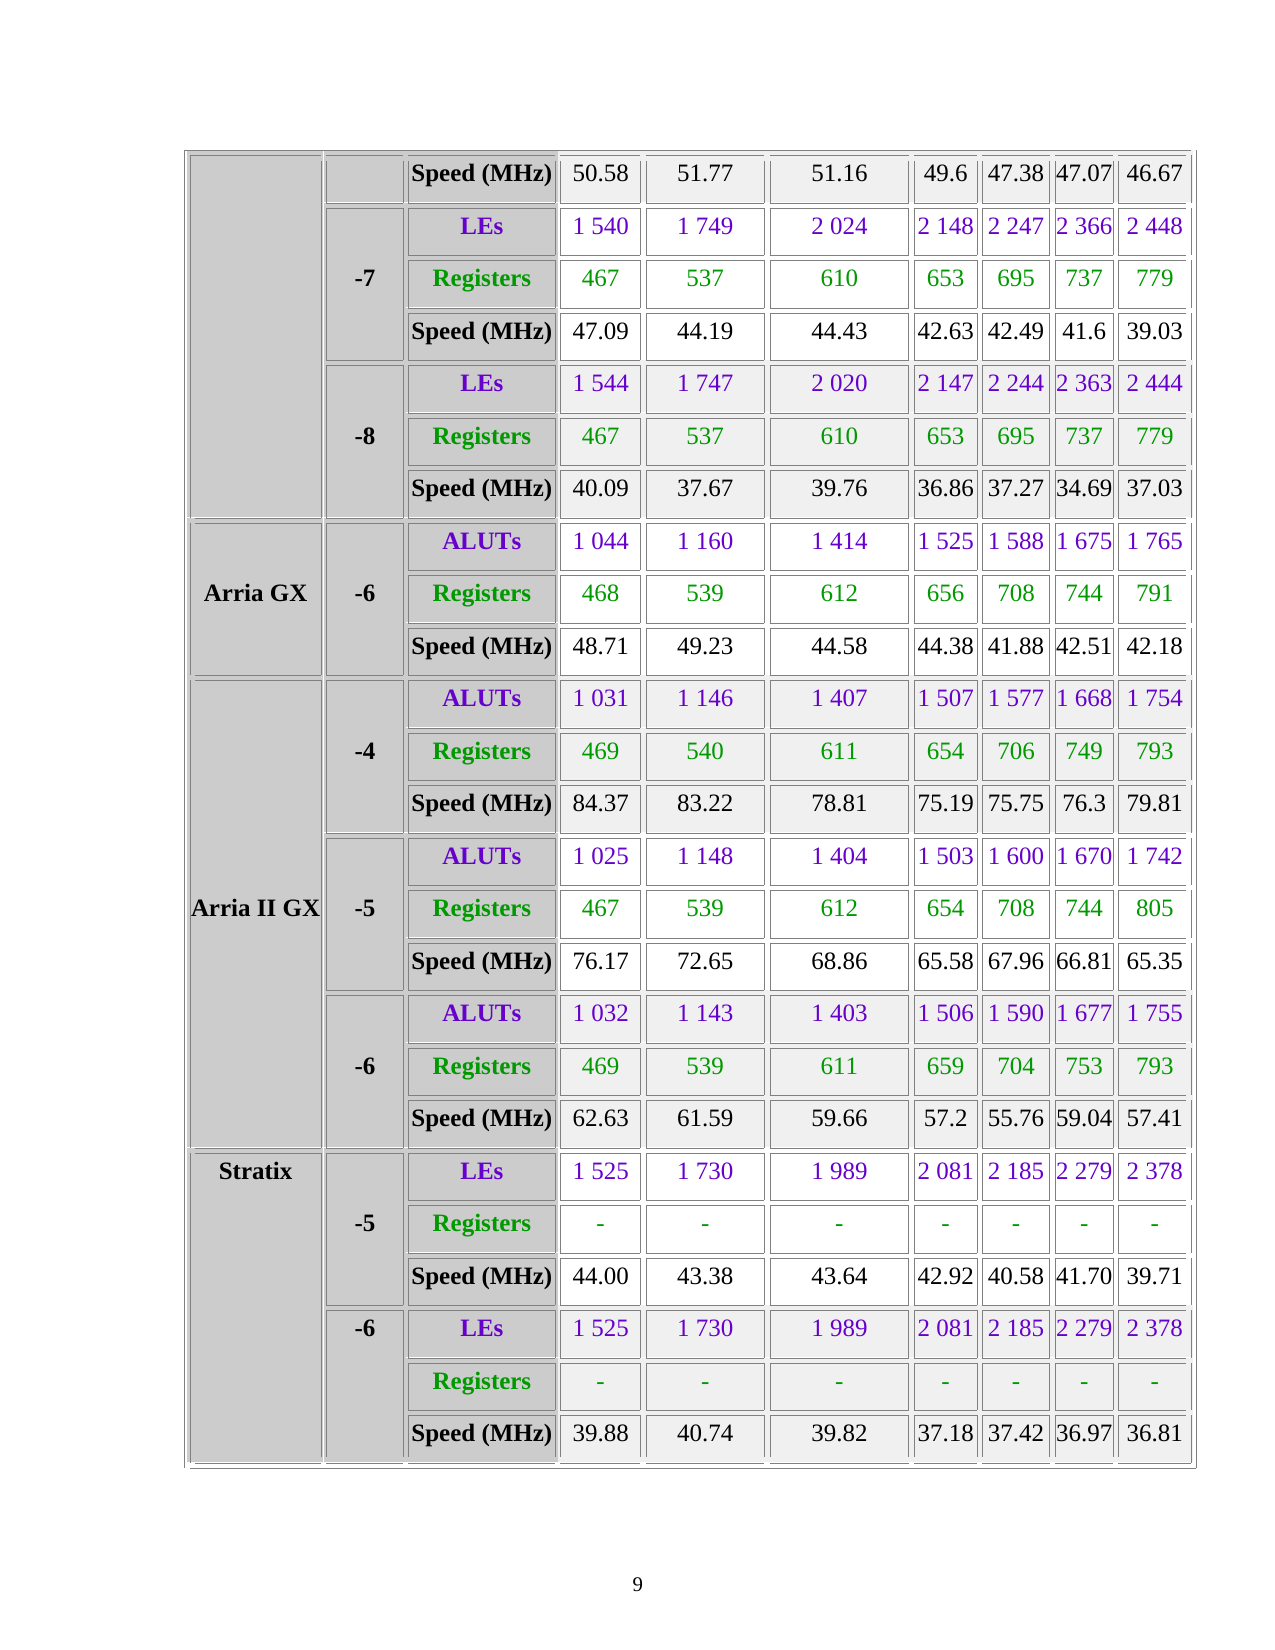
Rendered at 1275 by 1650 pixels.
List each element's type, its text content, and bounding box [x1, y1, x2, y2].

table_cell 1 525 [558, 1305, 643, 1357]
table_cell 610 [767, 255, 911, 307]
table_cell 44.38 [911, 623, 979, 675]
table_cell 611 [767, 1043, 911, 1095]
table_cell 1 588 [979, 518, 1052, 570]
table_cell 2 148 [911, 203, 979, 255]
table_cell 57.41 [1116, 1095, 1193, 1147]
table_cell - [771, 1206, 908, 1252]
table_cell 37.42 [979, 1410, 1052, 1462]
table_cell 41.88 [979, 623, 1052, 675]
table_cell 51.77 [643, 151, 767, 202]
table_cell 1 747 [643, 360, 767, 412]
table_cell 44.58 [767, 623, 911, 675]
table_cell - [911, 1358, 979, 1410]
table_cell 1 730 [643, 1148, 767, 1200]
table_cell 36.97 [1052, 1410, 1116, 1462]
table_cell 1 754 [1116, 675, 1193, 727]
table_cell 793 [1116, 1043, 1193, 1095]
table_cell 41.6 [1052, 308, 1116, 360]
table_cell Stratix [187, 1148, 323, 1462]
table_cell 612 [767, 570, 911, 622]
table_cell 2 081 [911, 1305, 979, 1357]
table_cell 656 [911, 570, 979, 622]
table_cell - [979, 1200, 1052, 1252]
table_cell 753 [1052, 1043, 1116, 1095]
table_cell ALUTs [406, 675, 558, 727]
table_cell 1 590 [979, 990, 1052, 1042]
table_cell 1 148 [643, 833, 767, 885]
table_cell 41.70 [1052, 1253, 1116, 1305]
table_cell 1 675 [1052, 518, 1116, 570]
table_cell 1 730 [643, 1305, 767, 1357]
table_cell - [979, 1358, 1052, 1410]
table_cell - [561, 1206, 640, 1252]
table_cell 39.76 [767, 465, 911, 517]
table_cell -4 [324, 675, 406, 832]
table_cell 654 [911, 728, 979, 780]
table_cell 55.76 [979, 1095, 1052, 1147]
table_cell 1 540 [558, 203, 643, 255]
table_cell 39.82 [767, 1410, 911, 1462]
table_cell Speed (MHz) [406, 1410, 558, 1462]
table_cell 39.88 [558, 1410, 643, 1462]
table_cell 708 [979, 885, 1052, 937]
table_cell 737 [1052, 255, 1116, 307]
table_cell 612 [767, 885, 911, 937]
table_cell -5 [324, 833, 406, 990]
table_cell 40.74 [643, 1410, 767, 1462]
table_cell 42.49 [979, 308, 1052, 360]
table_cell 695 [979, 413, 1052, 465]
table_cell 42.92 [911, 1253, 979, 1305]
table_cell 2 366 [1052, 203, 1116, 255]
table_cell 1 670 [1052, 833, 1116, 885]
table_cell 1 146 [643, 675, 767, 727]
table_cell - [643, 1358, 767, 1410]
table_cell -8 [324, 360, 406, 517]
table_cell - [1052, 1358, 1116, 1410]
table_cell [324, 151, 406, 202]
table_cell 59.66 [767, 1095, 911, 1147]
table_cell 75.19 [911, 780, 979, 832]
table_cell 2 020 [767, 360, 911, 412]
table_cell 2 185 [979, 1305, 1052, 1357]
table_cell 48.71 [558, 623, 643, 675]
table_cell 61.59 [643, 1095, 767, 1147]
table_cell Arria II GX [187, 675, 323, 1147]
table_cell 1 032 [558, 990, 643, 1042]
table_cell - [1116, 1200, 1193, 1252]
table_cell 37.27 [979, 465, 1052, 517]
table_cell 47.07 [1052, 151, 1116, 202]
table_cell Speed (MHz) [406, 938, 558, 990]
table_cell 1 749 [643, 203, 767, 255]
table_cell 610 [767, 413, 911, 465]
table_cell 469 [558, 1043, 643, 1095]
table_cell 36.86 [911, 465, 979, 517]
table_cell 2 279 [1052, 1148, 1116, 1200]
table_cell 1 404 [767, 833, 911, 885]
table_cell 72.65 [643, 938, 767, 990]
table_cell 611 [767, 728, 911, 780]
table_cell - [915, 1364, 977, 1410]
table_cell Registers [406, 1200, 558, 1252]
table_cell 1 506 [911, 990, 979, 1042]
table_cell 1 577 [979, 675, 1052, 727]
table_cell Speed (MHz) [406, 465, 558, 517]
table_cell 1 031 [558, 675, 643, 727]
table_cell 75.75 [979, 780, 1052, 832]
table_cell 1 755 [1116, 990, 1193, 1042]
table_cell - [915, 1206, 977, 1252]
table_cell 42.51 [1052, 623, 1116, 675]
table_cell LEs [406, 1305, 558, 1357]
table_cell 2 444 [1116, 360, 1193, 412]
table_cell 704 [979, 1043, 1052, 1095]
table_cell 2 185 [979, 1148, 1052, 1200]
table_cell 62.63 [558, 1095, 643, 1147]
table_cell 1 989 [767, 1148, 911, 1200]
table_cell 539 [643, 570, 767, 622]
table_cell 1 403 [767, 990, 911, 1042]
table_cell 708 [979, 570, 1052, 622]
table_cell - [647, 1364, 764, 1410]
table_cell LEs [406, 360, 558, 412]
table_cell 2 378 [1116, 1148, 1193, 1200]
table_cell - [767, 1200, 911, 1252]
table_cell 46.67 [1116, 150, 1193, 202]
table_cell 67.96 [979, 938, 1052, 990]
table_cell - [558, 1200, 643, 1252]
table_cell 1 600 [979, 833, 1052, 885]
table_cell 744 [1052, 885, 1116, 937]
table_cell 467 [558, 885, 643, 937]
table_cell 44.00 [558, 1253, 643, 1305]
table_cell 537 [643, 413, 767, 465]
table_cell 2 247 [979, 203, 1052, 255]
table_cell -7 [324, 203, 406, 360]
table_cell - [767, 1358, 911, 1410]
table_cell LEs [406, 1148, 558, 1200]
table_cell 39.71 [1116, 1253, 1193, 1305]
table_cell 79.81 [1116, 780, 1193, 832]
table_cell 654 [911, 885, 979, 937]
table_cell Registers [406, 413, 558, 465]
table_cell -6 [324, 1305, 406, 1462]
table_cell ALUTs [406, 518, 558, 570]
table_cell -5 [324, 1148, 406, 1305]
table_cell LEs [406, 203, 558, 255]
table_cell 539 [643, 1043, 767, 1095]
table_cell 78.81 [767, 780, 911, 832]
table_cell 1 677 [1052, 990, 1116, 1042]
table_cell - [1116, 1358, 1193, 1410]
table_cell -6 [324, 990, 406, 1147]
table_cell Registers [406, 1043, 558, 1095]
table_cell 39.03 [1116, 308, 1193, 360]
table_cell 47.09 [558, 308, 643, 360]
table_cell 49.23 [643, 623, 767, 675]
table_cell Registers [406, 570, 558, 622]
table_cell 37.18 [911, 1410, 979, 1462]
table_cell 2 378 [1116, 1305, 1193, 1357]
table_cell 467 [558, 413, 643, 465]
table_cell 42.18 [1116, 623, 1193, 675]
table_cell 467 [558, 255, 643, 307]
table_cell - [647, 1206, 764, 1252]
table_cell 749 [1052, 728, 1116, 780]
table_cell 44.43 [767, 308, 911, 360]
table_cell Registers [406, 728, 558, 780]
table_cell 44.19 [643, 308, 767, 360]
table_cell 540 [643, 728, 767, 780]
table_cell Speed (MHz) [406, 308, 558, 360]
table_cell Registers [406, 1358, 558, 1410]
table_cell 40.58 [979, 1253, 1052, 1305]
table_cell ALUTs [406, 990, 558, 1042]
table_cell 43.38 [643, 1253, 767, 1305]
table_cell 1 044 [558, 518, 643, 570]
table_cell 36.81 [1116, 1410, 1193, 1462]
table_cell 805 [1116, 885, 1193, 937]
table_cell 37.03 [1116, 465, 1193, 517]
table_cell Registers [406, 885, 558, 937]
table_cell 659 [911, 1043, 979, 1095]
table_cell 1 668 [1052, 675, 1116, 727]
table_cell 50.58 [558, 151, 643, 202]
table_cell Speed (MHz) [406, 151, 558, 202]
table_cell ALUTs [406, 833, 558, 885]
table_cell 1 525 [558, 1148, 643, 1200]
table_cell 51.16 [767, 151, 911, 202]
table_cell 47.38 [979, 151, 1052, 202]
table_cell 1 025 [558, 833, 643, 885]
table_cell 793 [1116, 728, 1193, 780]
table_cell 706 [979, 728, 1052, 780]
table_cell - [558, 1358, 643, 1410]
table_cell 2 147 [911, 360, 979, 412]
table_cell 1 507 [911, 675, 979, 727]
table_cell - [1056, 1206, 1113, 1252]
table_cell 695 [979, 255, 1052, 307]
table_cell 76.17 [558, 938, 643, 990]
table_cell - [1052, 1200, 1116, 1252]
table_cell 2 244 [979, 360, 1052, 412]
table_cell 34.69 [1052, 465, 1116, 517]
table_cell 1 525 [911, 518, 979, 570]
table_cell 1 742 [1116, 833, 1193, 885]
table_cell 737 [1052, 413, 1116, 465]
table_cell 37.67 [643, 465, 767, 517]
table_cell Arria GX [187, 518, 323, 675]
table_cell 744 [1052, 570, 1116, 622]
table_cell 2 448 [1116, 203, 1193, 255]
table_cell -6 [324, 518, 406, 675]
table_cell 653 [911, 413, 979, 465]
table_cell 791 [1116, 570, 1193, 622]
table_cell 1 989 [767, 1305, 911, 1357]
table_cell 1 160 [643, 518, 767, 570]
table_cell 66.81 [1052, 938, 1116, 990]
table_cell 2 279 [1052, 1305, 1116, 1357]
table_cell 2 081 [911, 1148, 979, 1200]
table_cell 469 [558, 728, 643, 780]
table_cell 653 [911, 255, 979, 307]
table_cell 2 363 [1052, 360, 1116, 412]
table_cell 779 [1116, 255, 1193, 307]
table_cell 65.35 [1116, 938, 1193, 990]
table_cell [187, 151, 323, 517]
table_cell 539 [643, 885, 767, 937]
table_cell - [561, 1364, 640, 1410]
table_cell Speed (MHz) [406, 780, 558, 832]
table_cell 40.09 [558, 465, 643, 517]
table_cell - [1056, 1364, 1113, 1410]
table_cell 537 [643, 255, 767, 307]
table_cell 1 407 [767, 675, 911, 727]
table_cell 76.3 [1052, 780, 1116, 832]
table_cell 68.86 [767, 938, 911, 990]
table_cell 84.37 [558, 780, 643, 832]
table_cell 468 [558, 570, 643, 622]
table_cell 1 503 [911, 833, 979, 885]
table_cell Speed (MHz) [406, 1095, 558, 1147]
table_cell Speed (MHz) [406, 1253, 558, 1305]
table_cell - [983, 1364, 1049, 1410]
table_cell 65.58 [911, 938, 979, 990]
table_cell 83.22 [643, 780, 767, 832]
table_cell 1 765 [1116, 518, 1193, 570]
table_cell - [983, 1206, 1049, 1252]
table_cell 43.64 [767, 1253, 911, 1305]
table_cell 2 024 [767, 203, 911, 255]
table_cell 779 [1116, 413, 1193, 465]
table_cell 57.2 [911, 1095, 979, 1147]
table_cell Registers [406, 255, 558, 307]
table_cell - [911, 1200, 979, 1252]
table_cell - [643, 1200, 767, 1252]
table_cell 59.04 [1052, 1095, 1116, 1147]
table_cell 49.6 [911, 151, 979, 202]
table_cell 1 143 [643, 990, 767, 1042]
table_cell Speed (MHz) [406, 623, 558, 675]
table_cell 1 414 [767, 518, 911, 570]
table_cell 42.63 [911, 308, 979, 360]
table_cell - [771, 1364, 908, 1410]
table_cell 1 544 [558, 360, 643, 412]
